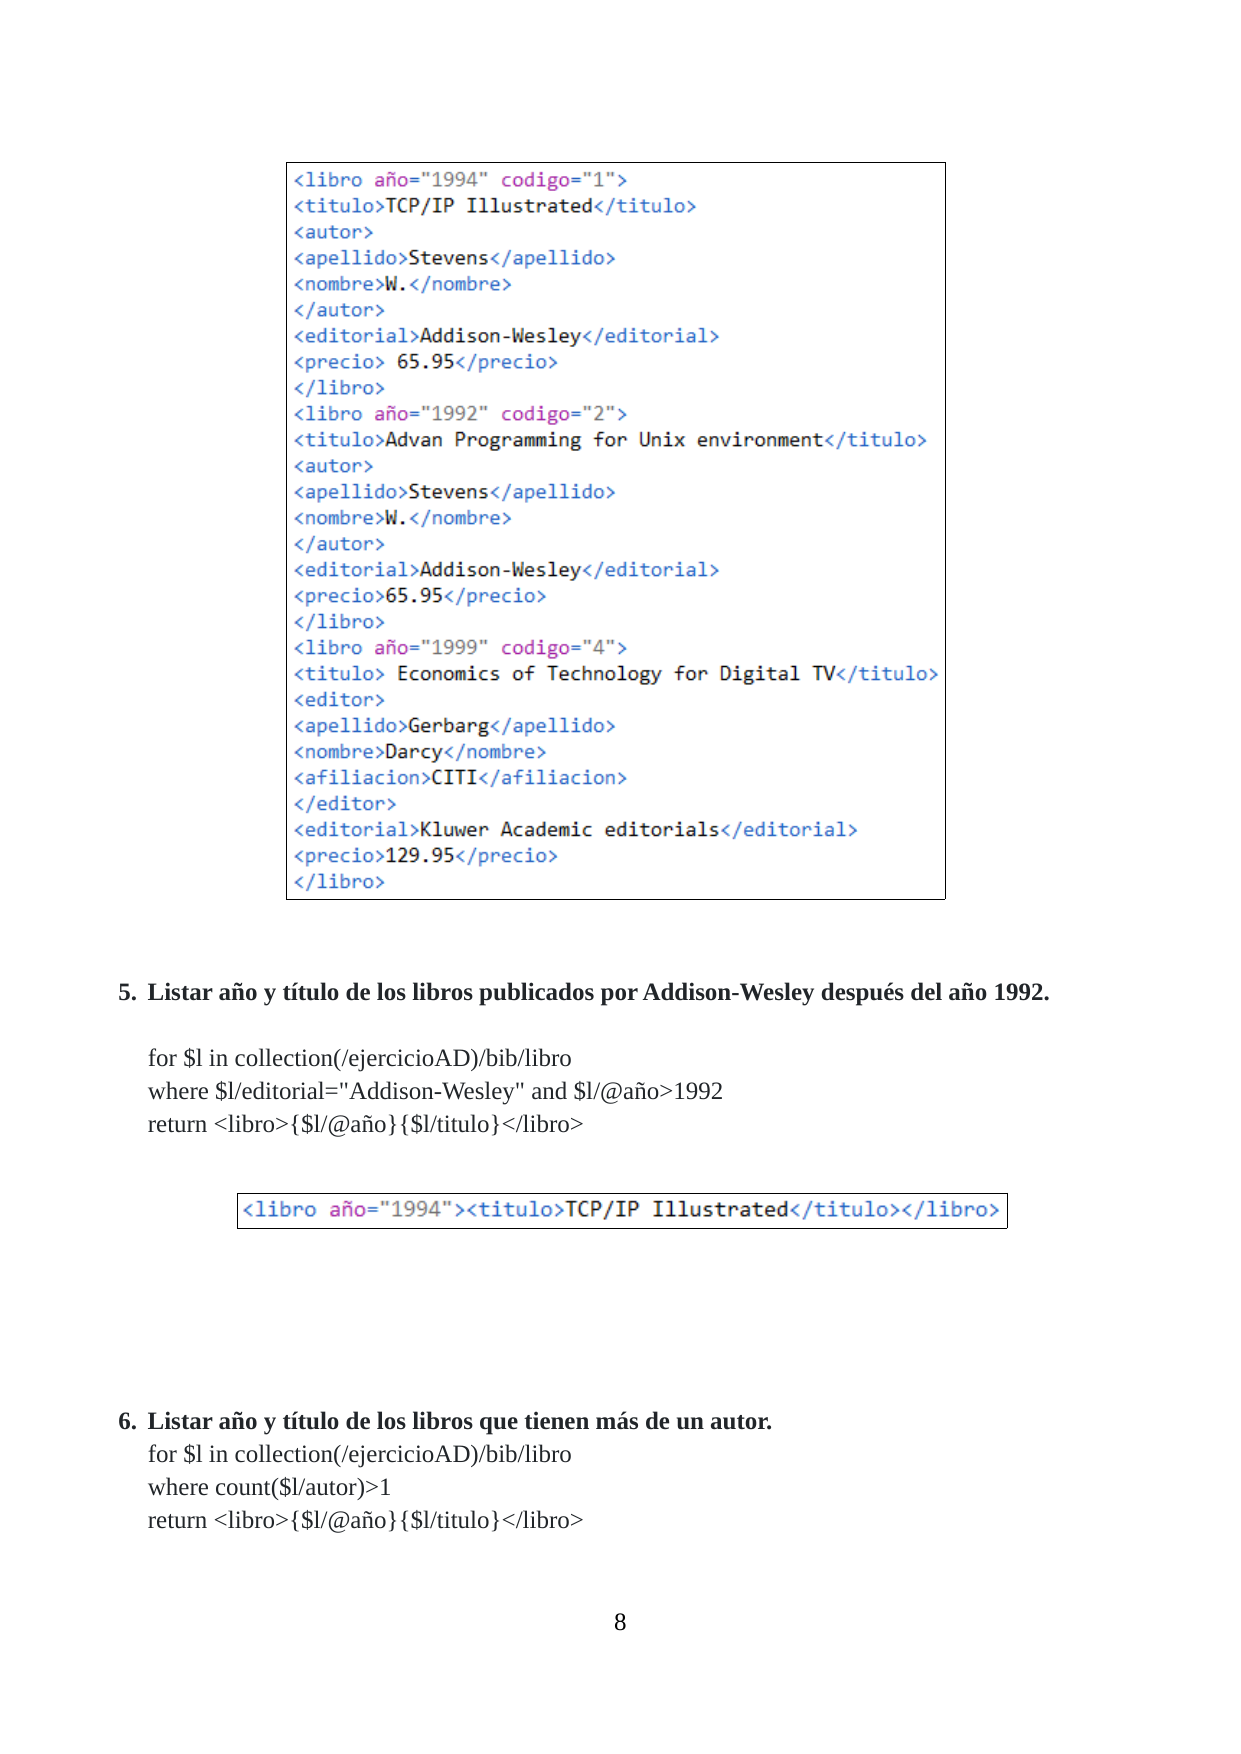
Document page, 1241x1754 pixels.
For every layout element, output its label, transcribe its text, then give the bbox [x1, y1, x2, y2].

list Listar año y título de los libros publicados por Addison-Wesley después del año 1992. [118, 977, 1122, 1005]
list Listar año y título de los libros que tienen más de un autor. [118, 1406, 1122, 1435]
list return <libro>{$l/@año}{$l/titulo}</libro> [148, 1505, 1122, 1534]
picture [289, 165, 942, 897]
list for $l in collection(/ejercicioAD)/bib/libro [148, 1043, 1122, 1071]
list return <libro>{$l/@año}{$l/titulo}</libro> [148, 1109, 1122, 1137]
list where count($l/autor)>1 [148, 1472, 1122, 1501]
list for $l in collection(/ejercicioAD)/bib/libro [148, 1439, 1122, 1468]
picture [240, 1195, 1005, 1226]
list where $l/editorial="Addison-Wesley" and $l/@año>1992 [148, 1076, 1122, 1104]
